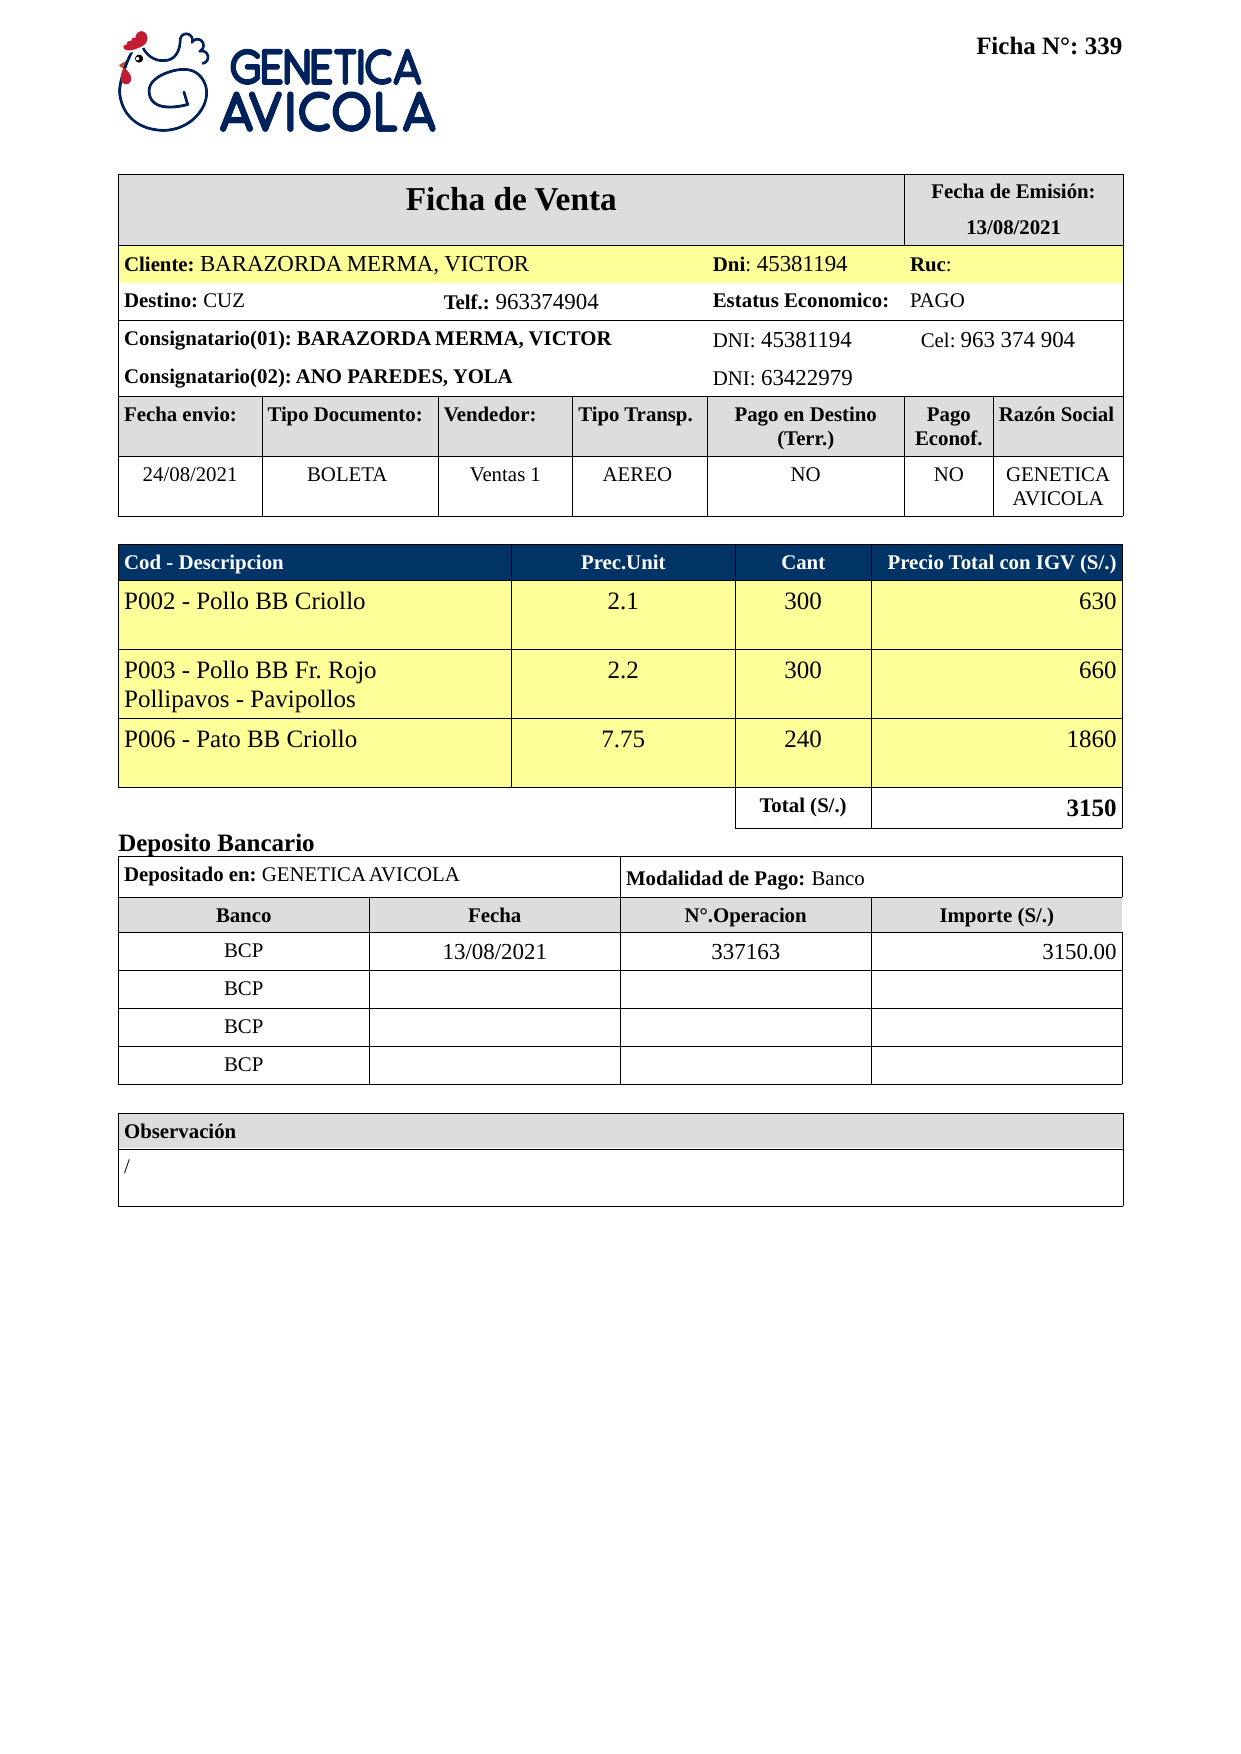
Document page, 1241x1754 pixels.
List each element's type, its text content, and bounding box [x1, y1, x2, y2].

table_cell Tipo Documento: [263, 397, 438, 456]
table_cell Fecha envio: [119, 397, 262, 456]
table_cell NO [905, 457, 993, 516]
table_cell BCP [119, 971, 369, 1008]
table_header Ficha de Venta [119, 175, 904, 245]
table_cell Cel: 963 374 904 [915, 321, 1123, 358]
table_header Cant [736, 545, 871, 580]
table_cell N°.Operacion [621, 898, 871, 932]
table_cell [872, 1009, 1122, 1046]
table_cell P003 - Pollo BB Fr. Rojo Pollipavos - Pavipollos [119, 650, 511, 718]
table_cell 13/08/2021 [905, 209, 1123, 245]
table_cell [621, 1009, 871, 1046]
table_cell 300 [736, 581, 871, 649]
table_cell P002 - Pollo BB Criollo [119, 581, 511, 649]
table_cell DNI: 63422979 [707, 358, 1123, 396]
table_cell 3150.00 [872, 933, 1122, 970]
table_cell [621, 1047, 871, 1084]
table_cell [370, 971, 620, 1008]
table_header Precio Total con IGV (S/.) [872, 545, 1122, 580]
table_cell BCP [119, 1009, 369, 1046]
table_cell Consignatario(02): ANO PAREDES, YOLA [119, 358, 707, 396]
table_cell [872, 971, 1122, 1008]
table_cell NO [708, 457, 904, 516]
table_header Depositado en: GENETICA AVICOLA [119, 857, 620, 897]
table_cell 1860 [872, 719, 1122, 787]
table_cell Destino: CUZ [119, 283, 438, 320]
table_cell Importe (S/.) [872, 898, 1122, 932]
table_cell Total (S/.) [736, 788, 871, 827]
text Deposito Bancario [118, 828, 1122, 856]
table_cell Ruc: [904, 246, 1123, 283]
table_cell Fecha [370, 898, 620, 932]
table_cell Cliente: BARAZORDA MERMA, VICTOR [119, 246, 707, 283]
table_cell Banco [119, 898, 369, 932]
table_cell 300 [736, 650, 871, 718]
table_cell 240 [736, 719, 871, 787]
table_cell Telf.: 963374904 [438, 283, 707, 320]
table_cell Estatus Economico: [707, 283, 904, 320]
table_cell PAGO [904, 283, 1123, 320]
table_header Cod - Descripcion [119, 545, 511, 580]
table_cell 2.1 [512, 581, 735, 649]
table_cell / [119, 1150, 1123, 1206]
table_cell BCP [119, 1047, 369, 1084]
picture [118, 31, 436, 132]
table_cell Vendedor: [439, 397, 572, 456]
table_cell Consignatario(01): BARAZORDA MERMA, VICTOR [119, 321, 707, 358]
table_cell Tipo Transp. [573, 397, 707, 456]
table_cell [370, 1009, 620, 1046]
table_cell BOLETA [263, 457, 438, 516]
table_cell DNI: 45381194 [707, 321, 915, 358]
table_cell 660 [872, 650, 1122, 718]
table_cell 7.75 [512, 719, 735, 787]
table_header Prec.Unit [512, 545, 735, 580]
table_cell [511, 788, 735, 827]
table_cell [872, 1047, 1122, 1084]
table_cell Ventas 1 [439, 457, 572, 516]
table_cell 630 [872, 581, 1122, 649]
table_cell BCP [119, 933, 369, 970]
table_cell Pago Econof. [905, 397, 993, 456]
table_header Observación [119, 1114, 1123, 1148]
table_cell 3150 [872, 788, 1122, 827]
table_header Modalidad de Pago: Banco [621, 857, 1122, 897]
table_cell Pago en Destino (Terr.) [708, 397, 904, 456]
table_cell 13/08/2021 [370, 933, 620, 970]
table_cell Razón Social [994, 397, 1123, 456]
table_cell [118, 788, 511, 827]
table_cell P006 - Pato BB Criollo [119, 719, 511, 787]
table_cell 337163 [621, 933, 871, 970]
table_cell 2.2 [512, 650, 735, 718]
table_cell [370, 1047, 620, 1084]
table_cell AEREO [573, 457, 707, 516]
table_cell [621, 971, 871, 1008]
table_cell 24/08/2021 [119, 457, 262, 516]
table_cell Dni: 45381194 [707, 246, 904, 283]
table_cell GENETICA AVICOLA [994, 457, 1123, 516]
table_header Fecha de Emisión: [905, 175, 1123, 209]
